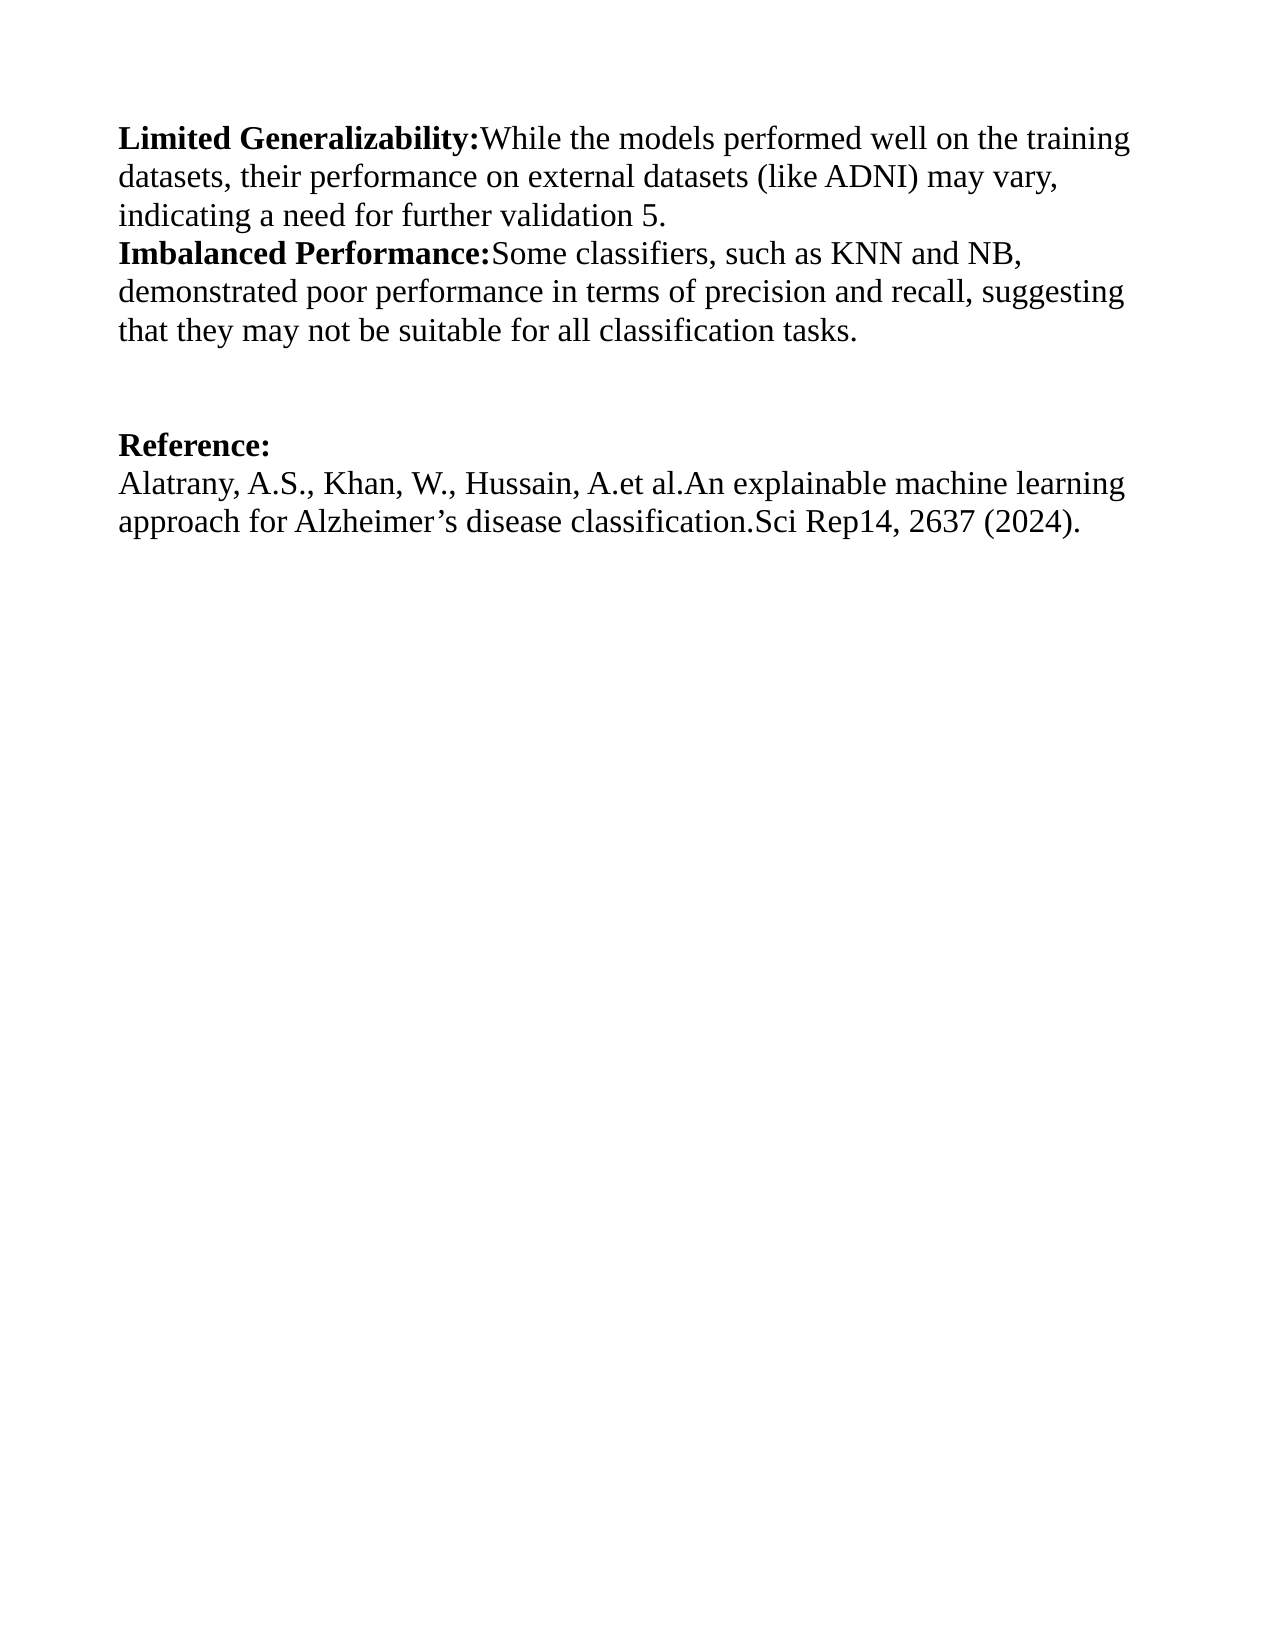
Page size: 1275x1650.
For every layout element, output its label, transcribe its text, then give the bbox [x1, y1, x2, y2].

text Reference: [118, 425, 1157, 463]
list Limited Generalizability:While the models performed well on the training datasets, their performance on external datasets (like ADNI) may vary, indicating a need for further validation 5. [118, 118, 1157, 233]
text Alatrany, A.S., Khan, W., Hussain, A.et al.An explainable machine learning approach for Alzheimer’s disease classification.Sci Rep14, 2637 (2024). [118, 463, 1157, 540]
list Imbalanced Performance:Some classifiers, such as KNN and NB, demonstrated poor performance in terms of precision and recall, suggesting that they may not be suitable for all classification tasks. [118, 233, 1157, 348]
